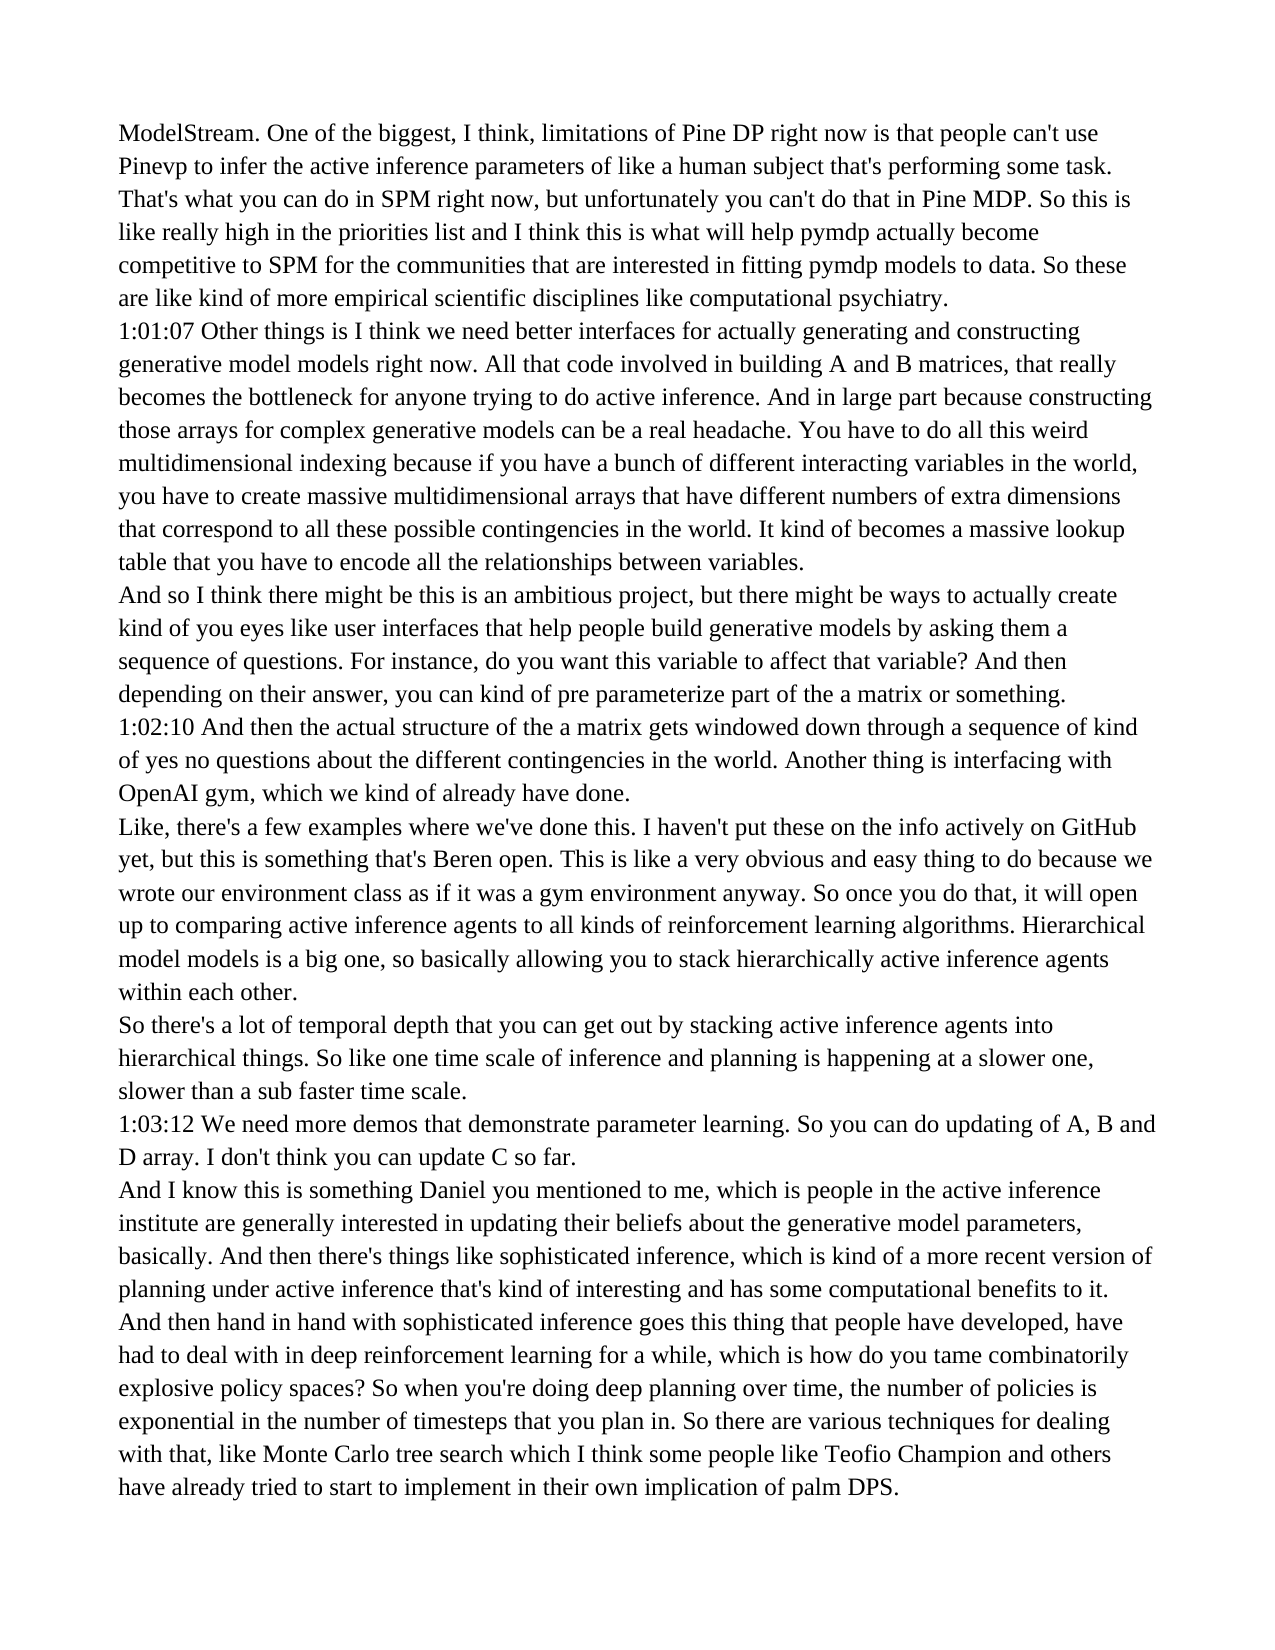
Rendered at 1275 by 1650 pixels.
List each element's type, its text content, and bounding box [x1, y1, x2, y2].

text And so I think there might be this is an ambitious project, but there might be ways to actually create kind of you eyes like user interfaces that help people build generative models by asking them a sequence of questions. For instance, do you want this variable to affect that variable? And then depending on their answer, you can kind of pre parameterize part of the a matrix or something. [118, 580, 1157, 708]
text Like, there's a few examples where we've done this. I haven't put these on the info actively on GitHub yet, but this is something that's Beren open. This is like a very obvious and easy thing to do because we wrote our environment class as if it was a gym environment anyway. So once you do that, it will open up to comparing active inference agents to all kinds of reinforcement learning algorithms. Hierarchical model models is a big one, so basically allowing you to stack hierarchically active inference agents within each other. [118, 812, 1157, 1005]
text So there's a lot of temporal depth that you can get out by stacking active inference agents into hierarchical things. So like one time scale of inference and planning is happening at a slower one, slower than a sub faster time scale. [118, 1010, 1157, 1104]
text 1:02:10 And then the actual structure of the a matrix gets windowed down through a sequence of kind of yes no questions about the different contingencies in the world. Another thing is interfacing with OpenAI gym, which we kind of already have done. [118, 712, 1157, 807]
text And I know this is something Daniel you mentioned to me, which is people in the active inference institute are generally interested in updating their beliefs about the generative model parameters, basically. And then there's things like sophisticated inference, which is kind of a more recent version of planning under active inference that's kind of interesting and has some computational benefits to it. And then hand in hand with sophisticated inference goes this thing that people have developed, have had to deal with in deep reinforcement learning for a while, which is how do you tame combinatorily explosive policy spaces? So when you're doing deep planning over time, the number of policies is exponential in the number of timesteps that you plan in. So there are various techniques for dealing with that, like Monte Carlo tree search which I think some people like Teofio Champion and others have already tried to start to implement in their own implication of palm DPS. [118, 1175, 1157, 1501]
text ModelStream. One of the biggest, I think, limitations of Pine DP right now is that people can't use Pinevp to infer the active inference parameters of like a human subject that's performing some task. That's what you can do in SPM right now, but unfortunately you can't do that in Pine MDP. So this is like really high in the priorities list and I think this is what will help pymdp actually become competitive to SPM for the communities that are interested in fitting pymdp models to data. So these are like kind of more empirical scientific disciplines like computational psychiatry. [118, 118, 1157, 312]
text 1:01:07 Other things is I think we need better interfaces for actually generating and constructing generative model models right now. All that code involved in building A and B matrices, that really becomes the bottleneck for anyone trying to do active inference. And in large part because constructing those arrays for complex generative models can be a real headache. You have to do all this weird multidimensional indexing because if you have a bunch of different interacting variables in the world, you have to create massive multidimensional arrays that have different numbers of extra dimensions that correspond to all these possible contingencies in the world. It kind of becomes a massive lookup table that you have to encode all the relationships between variables. [118, 316, 1157, 576]
text 1:03:12 We need more demos that demonstrate parameter learning. So you can do updating of A, B and D array. I don't think you can update C so far. [118, 1109, 1157, 1171]
